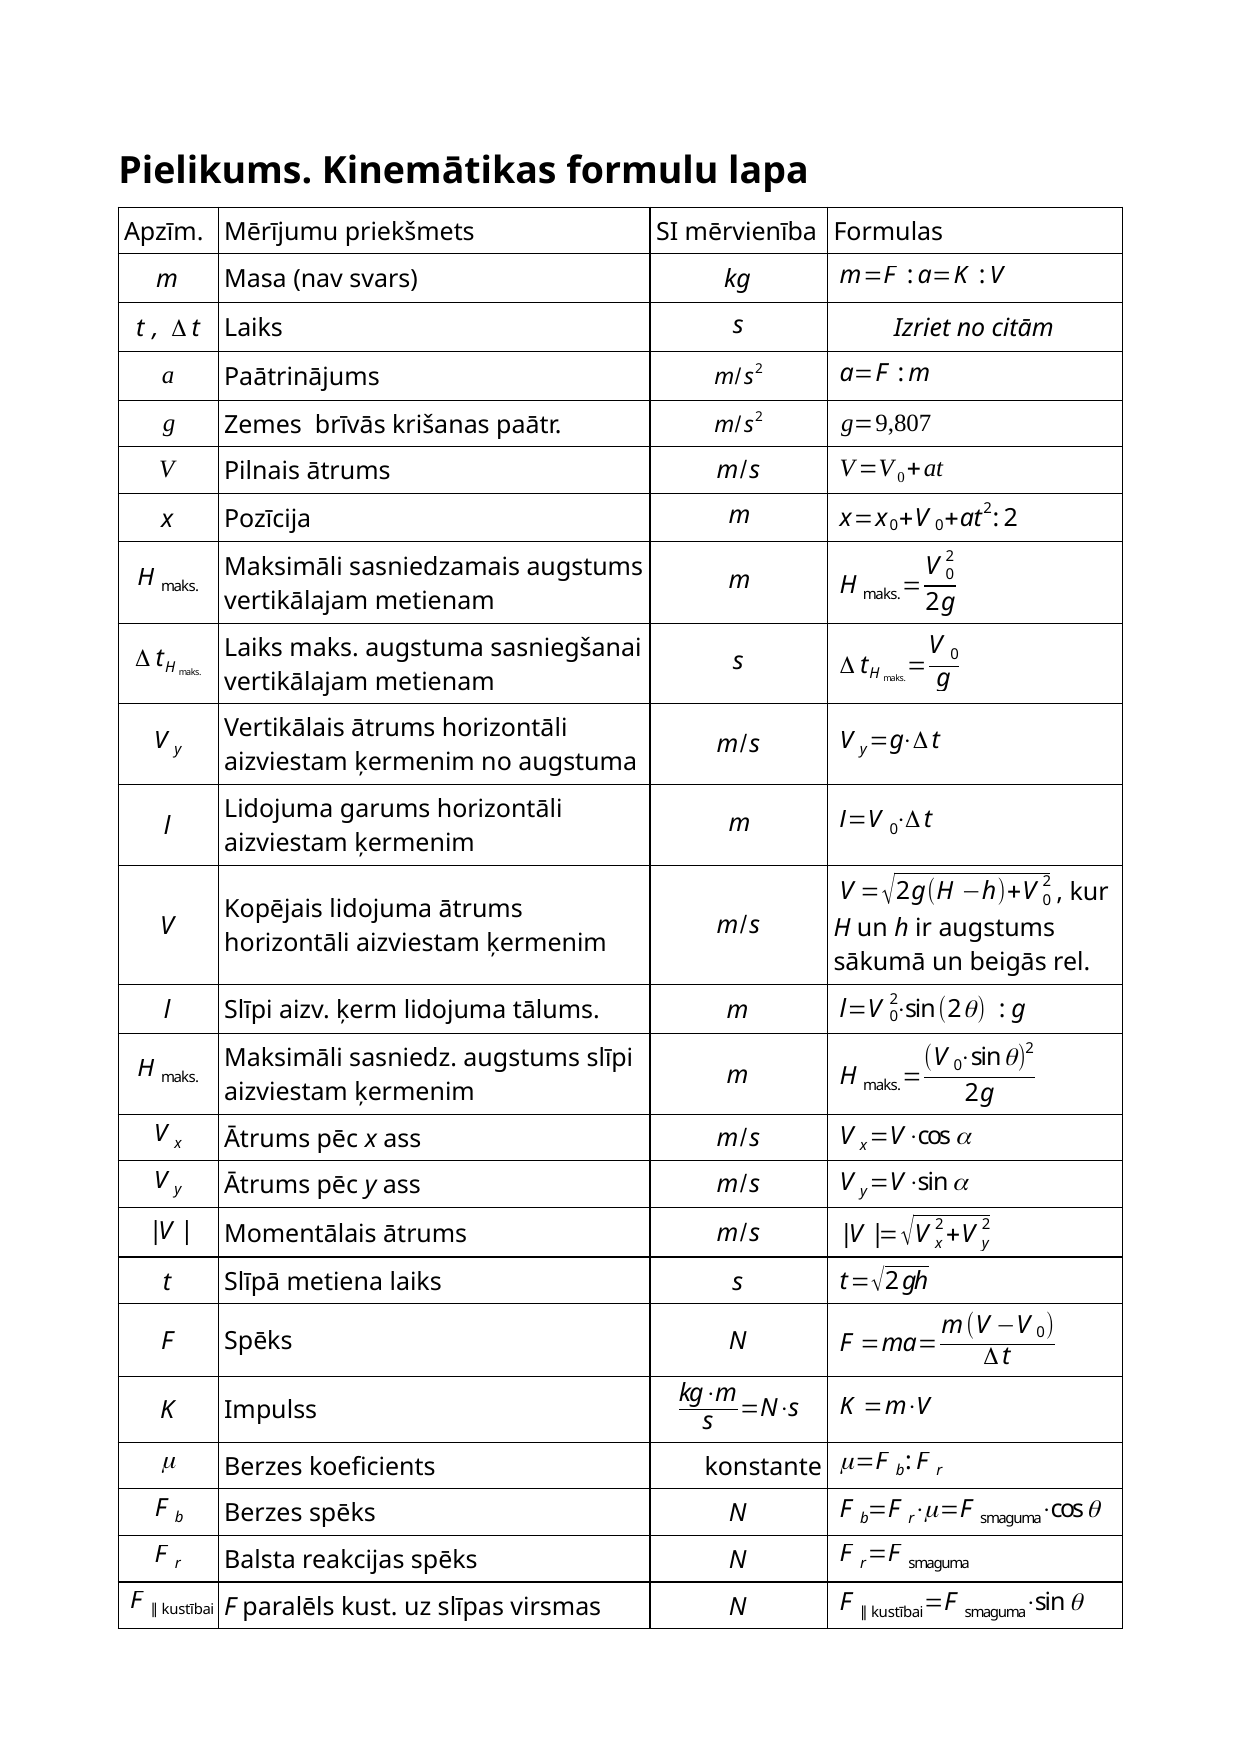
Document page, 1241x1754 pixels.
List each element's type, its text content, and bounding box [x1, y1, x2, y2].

table_cell N [651, 1304, 827, 1376]
table_header Apzīm. [119, 208, 218, 253]
table_cell Spēks [219, 1304, 649, 1376]
table_cell [119, 704, 218, 784]
table_cell [119, 447, 218, 493]
table_cell m [651, 985, 827, 1032]
table_cell l [119, 985, 218, 1032]
table_cell Lidojuma garums horizontāli aizviestam ķermenim [219, 785, 649, 864]
subtitle Pielikums. Kinemātikas formulu lapa [118, 143, 1122, 194]
table_cell V [119, 866, 218, 984]
table_cell [828, 352, 1122, 399]
table_cell [651, 542, 827, 623]
table_cell [828, 542, 1122, 623]
table_cell [828, 1034, 1122, 1114]
table_cell m [119, 254, 218, 302]
table_cell [828, 1115, 1122, 1160]
table_header Formulas [828, 208, 1122, 253]
table_cell Ātrums pēc y ass [219, 1161, 649, 1207]
table_cell Slīpā metiena laiks [219, 1258, 649, 1303]
table_cell Maksimāli sasniedzamais augstums vertikālajam metienam [219, 542, 649, 623]
table_cell [119, 1536, 218, 1581]
table_cell [651, 1161, 827, 1207]
table_cell N [651, 1489, 827, 1535]
table_cell [651, 303, 827, 351]
table_cell Impulss [219, 1377, 649, 1442]
table_cell m [651, 1034, 827, 1114]
table_cell [651, 1377, 827, 1442]
table_cell Balsta reakcijas spēks [219, 1536, 649, 1581]
table_cell F [119, 1304, 218, 1376]
table_cell x [119, 494, 218, 541]
table_cell [828, 985, 1122, 1032]
table_cell [828, 785, 1122, 864]
table_cell Momentālais ātrums [219, 1208, 649, 1256]
table_cell [119, 1208, 218, 1256]
table_cell Izriet no citām [828, 303, 1122, 351]
table_cell Maksimāli sasniedz. augstums slīpi aizviestam ķermenim [219, 1034, 649, 1114]
table_cell Pozīcija [219, 494, 649, 541]
table_cell [651, 866, 827, 984]
table_cell Berzes koeficients [219, 1443, 649, 1488]
table_header SI mērvienība [651, 208, 827, 253]
table_cell [119, 401, 218, 446]
table_cell [119, 1489, 218, 1535]
table_cell t [119, 1258, 218, 1303]
table_cell [119, 1161, 218, 1207]
table_cell [828, 1583, 1122, 1628]
table_cell [828, 624, 1122, 703]
table_cell K [119, 1377, 218, 1442]
table_cell [119, 1443, 218, 1488]
table_cell , [119, 303, 218, 351]
table_cell [828, 1377, 1122, 1442]
table_cell [651, 1115, 827, 1160]
table_cell [828, 494, 1122, 541]
table_cell [651, 624, 827, 703]
table_cell [828, 704, 1122, 784]
table_cell Paātrinājums [219, 352, 649, 399]
table_cell [828, 1258, 1122, 1303]
table_cell Slīpi aizv. ķerm lidojuma tālums. [219, 985, 649, 1032]
table_cell [651, 494, 827, 541]
table_cell Masa (nav svars) [219, 254, 649, 302]
table_cell [119, 1034, 218, 1114]
table_header Mērījumu priekšmets [219, 208, 649, 253]
table_cell [828, 1161, 1122, 1207]
table_cell [828, 1536, 1122, 1581]
table_cell [119, 352, 218, 399]
table_cell [651, 785, 827, 864]
table_cell Vertikālais ātrums horizontāli aizviestam ķermenim no augstuma [219, 704, 649, 784]
table_cell [651, 1208, 827, 1256]
table_cell [651, 352, 827, 399]
table_cell [119, 1583, 218, 1628]
table_cell Kopējais lidojuma ātrums horizontāli aizviestam ķermenim [219, 866, 649, 984]
table_cell [828, 447, 1122, 493]
table_cell [119, 1115, 218, 1160]
table_cell [828, 1443, 1122, 1488]
table_cell l [119, 785, 218, 864]
table_cell [828, 401, 1122, 446]
table_cell F paralēls kust. uz slīpas virsmas [219, 1583, 649, 1628]
table_cell konstante [651, 1443, 827, 1488]
table_cell Berzes spēks [219, 1489, 649, 1535]
table_cell , kur H un h ir augstums sākumā un beigās rel. [828, 866, 1122, 984]
table_cell [828, 1208, 1122, 1256]
table_cell [828, 1304, 1122, 1376]
table_cell [119, 624, 218, 703]
table_cell Laiks [219, 303, 649, 351]
table_cell [828, 1489, 1122, 1535]
table_cell N [651, 1583, 827, 1628]
table_cell Laiks maks. augstuma sasniegšanai vertikālajam metienam [219, 624, 649, 703]
table_cell [828, 254, 1122, 302]
table_cell [651, 447, 827, 493]
table_cell N [651, 1536, 827, 1581]
table_cell [651, 704, 827, 784]
table_cell s [651, 1258, 827, 1303]
table_cell [119, 542, 218, 623]
table_cell Ātrums pēc x ass [219, 1115, 649, 1160]
table_cell [651, 401, 827, 446]
table_cell Pilnais ātrums [219, 447, 649, 493]
table_cell kg [651, 254, 827, 302]
table_cell Zemes brīvās krišanas paātr. [219, 401, 649, 446]
